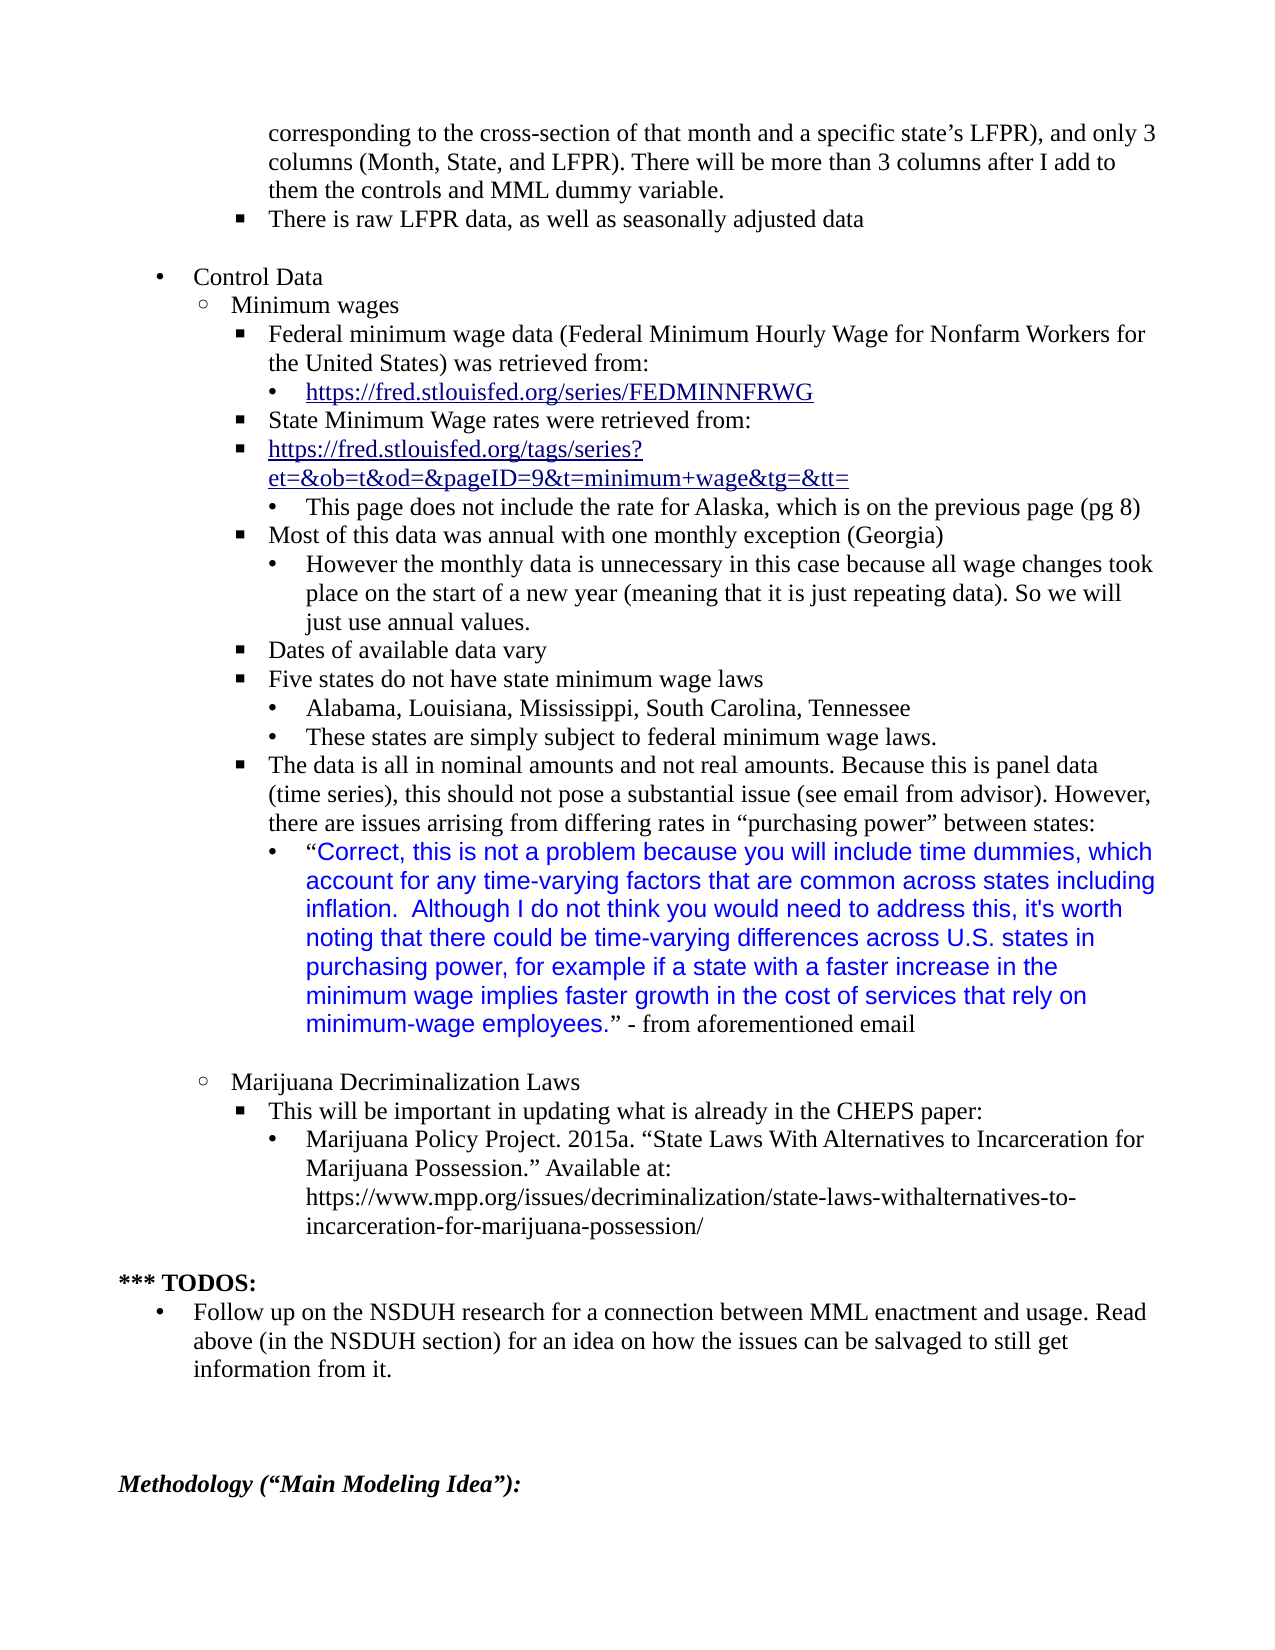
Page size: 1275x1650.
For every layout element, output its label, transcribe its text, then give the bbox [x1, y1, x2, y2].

list Control Data [156, 262, 1157, 291]
text *** TODOS: [118, 1268, 1157, 1297]
list Federal minimum wage data (Federal Minimum Hourly Wage for Nonfarm Workers for the United States) was retrieved from: [231, 319, 1157, 377]
list These states are simply subject to federal minimum wage laws. [268, 722, 1157, 751]
list “Correct, this is not a problem because you will include time dummies, which account for any time-varying factors that are common across states including inflation. Although I do not think you would need to address this, it's worth noting that there could be time-varying differences across U.S. states in purchasing power, for example if a state with a faster increase in the minimum wage implies faster growth in the cost of services that rely on minimum-wage employees.” - from aforementioned email [268, 837, 1157, 1038]
list Follow up on the NSDUH research for a connection between MML enactment and usage. Read above (in the NSDUH section) for an idea on how the issues can be salvaged to still get information from it. [156, 1297, 1157, 1383]
list corresponding to the cross-section of that month and a specific state’s LFPR), and only 3 columns (Month, State, and LFPR). There will be more than 3 columns after I add to them the controls and MML dummy variable. [231, 118, 1157, 204]
text Methodology (“Main Modeling Idea”): [118, 1469, 1157, 1498]
list Five states do not have state minimum wage laws [231, 664, 1157, 693]
list Marijuana Decriminalization Laws [193, 1067, 1157, 1096]
list https://fred.stlouisfed.org/tags/series?et=&ob=t&od=&pageID=9&t=minimum+wage&tg=&tt= [231, 434, 1157, 492]
list However the monthly data is unnecessary in this case because all wage changes took place on the start of a new year (meaning that it is just repeating data). So we will just use annual values. [268, 549, 1157, 636]
list This will be important in updating what is already in the CHEPS paper: [231, 1096, 1157, 1124]
list Alabama, Louisiana, Mississippi, South Carolina, Tennessee [268, 693, 1157, 722]
list Most of this data was annual with one monthly exception (Georgia) [231, 521, 1157, 549]
list https://fred.stlouisfed.org/series/FEDMINNFRWG [268, 377, 1157, 406]
list State Minimum Wage rates were retrieved from: [231, 406, 1157, 434]
list Minimum wages [193, 291, 1157, 319]
list Dates of available data vary [231, 636, 1157, 664]
list There is raw LFPR data, as well as seasonally adjusted data [231, 204, 1157, 233]
list Marijuana Policy Project. 2015a. “State Laws With Alternatives to Incarceration for Marijuana Possession.” Available at: https://www.mpp.org/issues/decriminalization/state-laws-withalternatives-to-incarceration-for-marijuana-possession/ [268, 1124, 1157, 1239]
list The data is all in nominal amounts and not real amounts. Because this is panel data (time series), this should not pose a substantial issue (see email from advisor). However, there are issues arrising from differing rates in “purchasing power” between states: [231, 751, 1157, 837]
list This page does not include the rate for Alaska, which is on the previous page (pg 8) [268, 492, 1157, 521]
